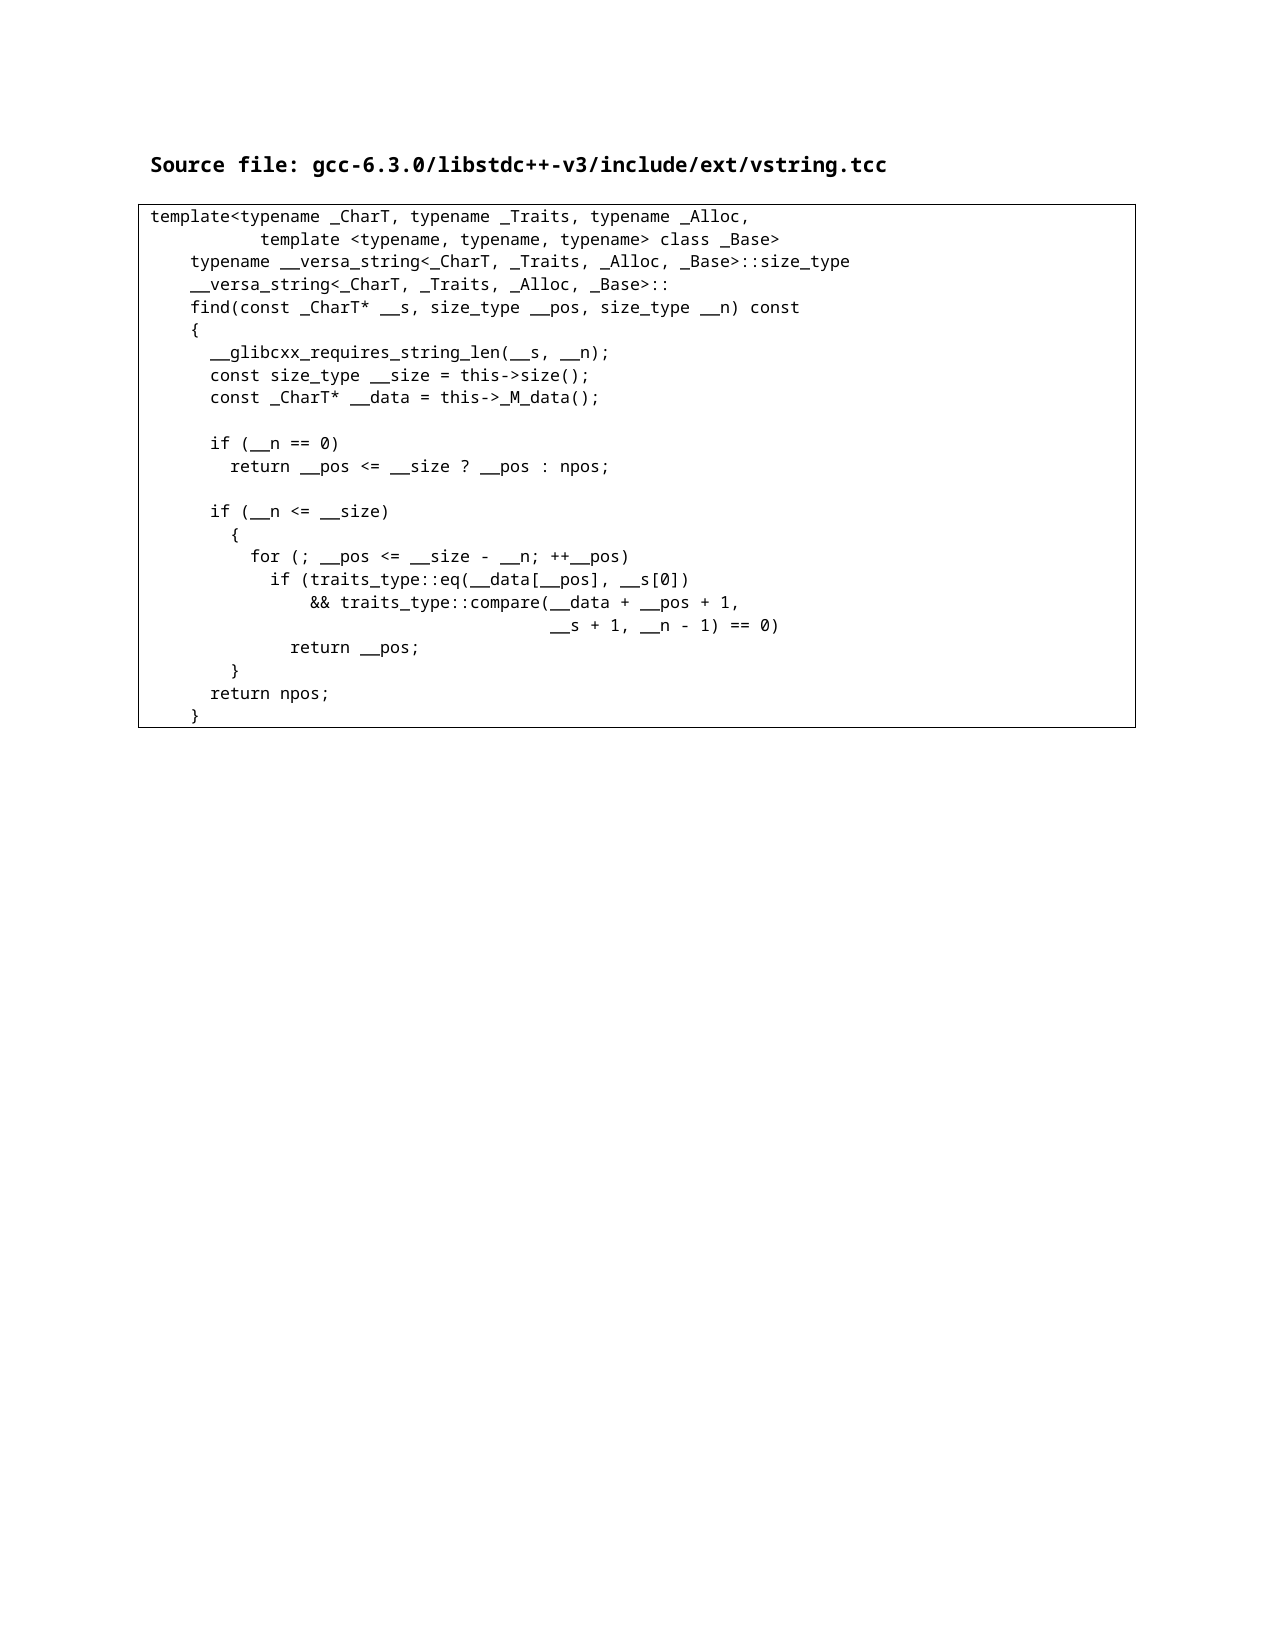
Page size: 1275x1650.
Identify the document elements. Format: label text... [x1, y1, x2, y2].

table_header template<typename _CharT, typename _Traits, typename _Alloc, template <typename, typename, typename> class _Base> typename __versa_string<_CharT, _Traits, _Alloc, _Base>::size_type __versa_string<_CharT, _Traits, _Alloc, _Base>:: find(const _CharT* __s, size_type __pos, size_type __n) const { __glibcxx_requires_string_len(__s, __n); const size_type __size = this->size(); const _CharT* __data = this->_M_data(); if (__n == 0) return __pos <= __size ? __pos : npos; if (__n <= __size) { for (; __pos <= __size - __n; ++__pos) if (traits_type::eq(__data[__pos], __s[0]) && traits_type::compare(__data + __pos + 1, __s + 1, __n - 1) == 0) return __pos; } return npos; } [139, 205, 1135, 727]
text Source file: gcc-6.3.0/libstdc++-v3/include/ext/vstring.tcc [150, 150, 1125, 178]
